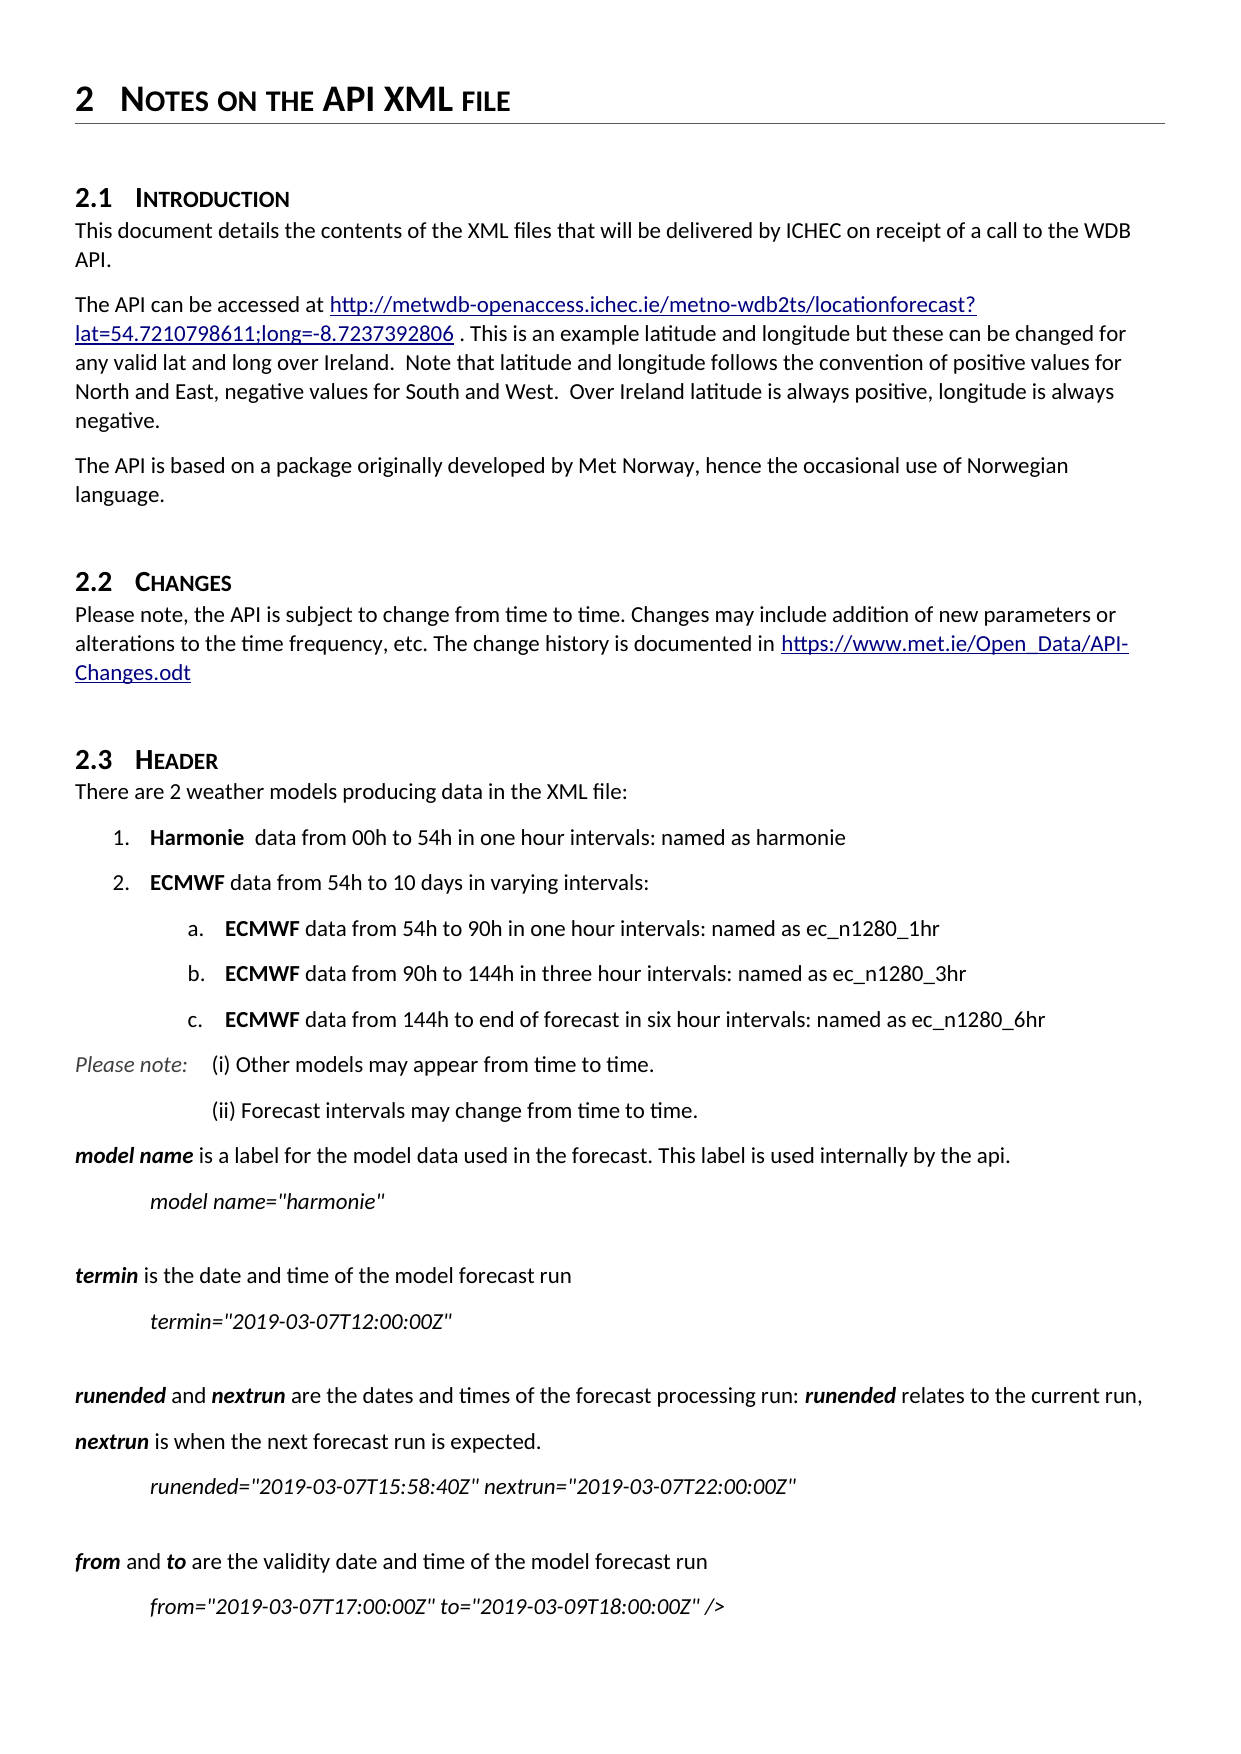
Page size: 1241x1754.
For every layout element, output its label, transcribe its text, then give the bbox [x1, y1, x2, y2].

text There are 2 weather models producing data in the XML file: [75, 777, 1165, 805]
list (ii) Forecast intervals may change from time to time. [136, 1096, 1165, 1124]
list ECMWF data from 144h to end of forecast in six hour intervals: named as ec_n1280_6hr [187, 1005, 1165, 1033]
list from and to are the validity date and time of the model forecast run [75, 1547, 1165, 1575]
list ECMWF data from 54h to 10 days in varying intervals: [112, 868, 1165, 896]
list nextrun is when the next forecast run is expected. [75, 1427, 1165, 1455]
text Please note, the API is subject to change from time to time. Changes may include addition of new parameters or alterations to the time frequency, etc. The change history is documented in https://www.met.ie/Open_Data/API-Changes.odt [75, 600, 1165, 686]
text The API can be accessed at http://metwdb-openaccess.ichec.ie/metno-wdb2ts/locationforecast?lat=54.7210798611;long=-8.7237392806 . This is an example latitude and longitude but these can be changed for any valid lat and long over Ireland. Note that latitude and longitude follows the convention of positive values for North and East, negative values for South and West. Over Ireland latitude is always positive, longitude is always negative. [75, 291, 1165, 434]
list Harmonie data from 00h to 54h in one hour intervals: named as harmonie [112, 823, 1165, 851]
list model name is a label for the model data used in the forecast. This label is used internally by the api. [75, 1142, 1165, 1169]
subtitle Introduction [75, 179, 1165, 215]
subtitle Header [75, 741, 1165, 776]
subtitle Changes [75, 563, 1165, 599]
list termin is the date and time of the model forecast run [75, 1261, 1165, 1289]
text termin="2019-03-07T12:00:00Z" [150, 1307, 1090, 1335]
list runended and nextrun are the dates and times of the forecast processing run: runended relates to the current run, [75, 1381, 1165, 1409]
list Please note: (i) Other models may appear from time to time. [75, 1051, 1165, 1078]
text runended="2019-03-07T15:58:40Z" nextrun="2019-03-07T22:00:00Z" [150, 1472, 1090, 1500]
text The API is based on a package originally developed by Met Norway, hence the occasional use of Norwegian language. [75, 451, 1165, 508]
subtitle Notes on the API XML file [75, 75, 1165, 123]
text This document details the contents of the XML files that will be delivered by ICHEC on receipt of a call to the WDB API. [75, 216, 1165, 273]
list ECMWF data from 90h to 144h in three hour intervals: named as ec_n1280_3hr [187, 959, 1165, 987]
text model name="harmonie" [150, 1187, 1090, 1215]
text from="2019-03-07T17:00:00Z" to="2019-03-09T18:00:00Z" /> [150, 1592, 1090, 1620]
list ECMWF data from 54h to 90h in one hour intervals: named as ec_n1280_1hr [187, 914, 1165, 942]
